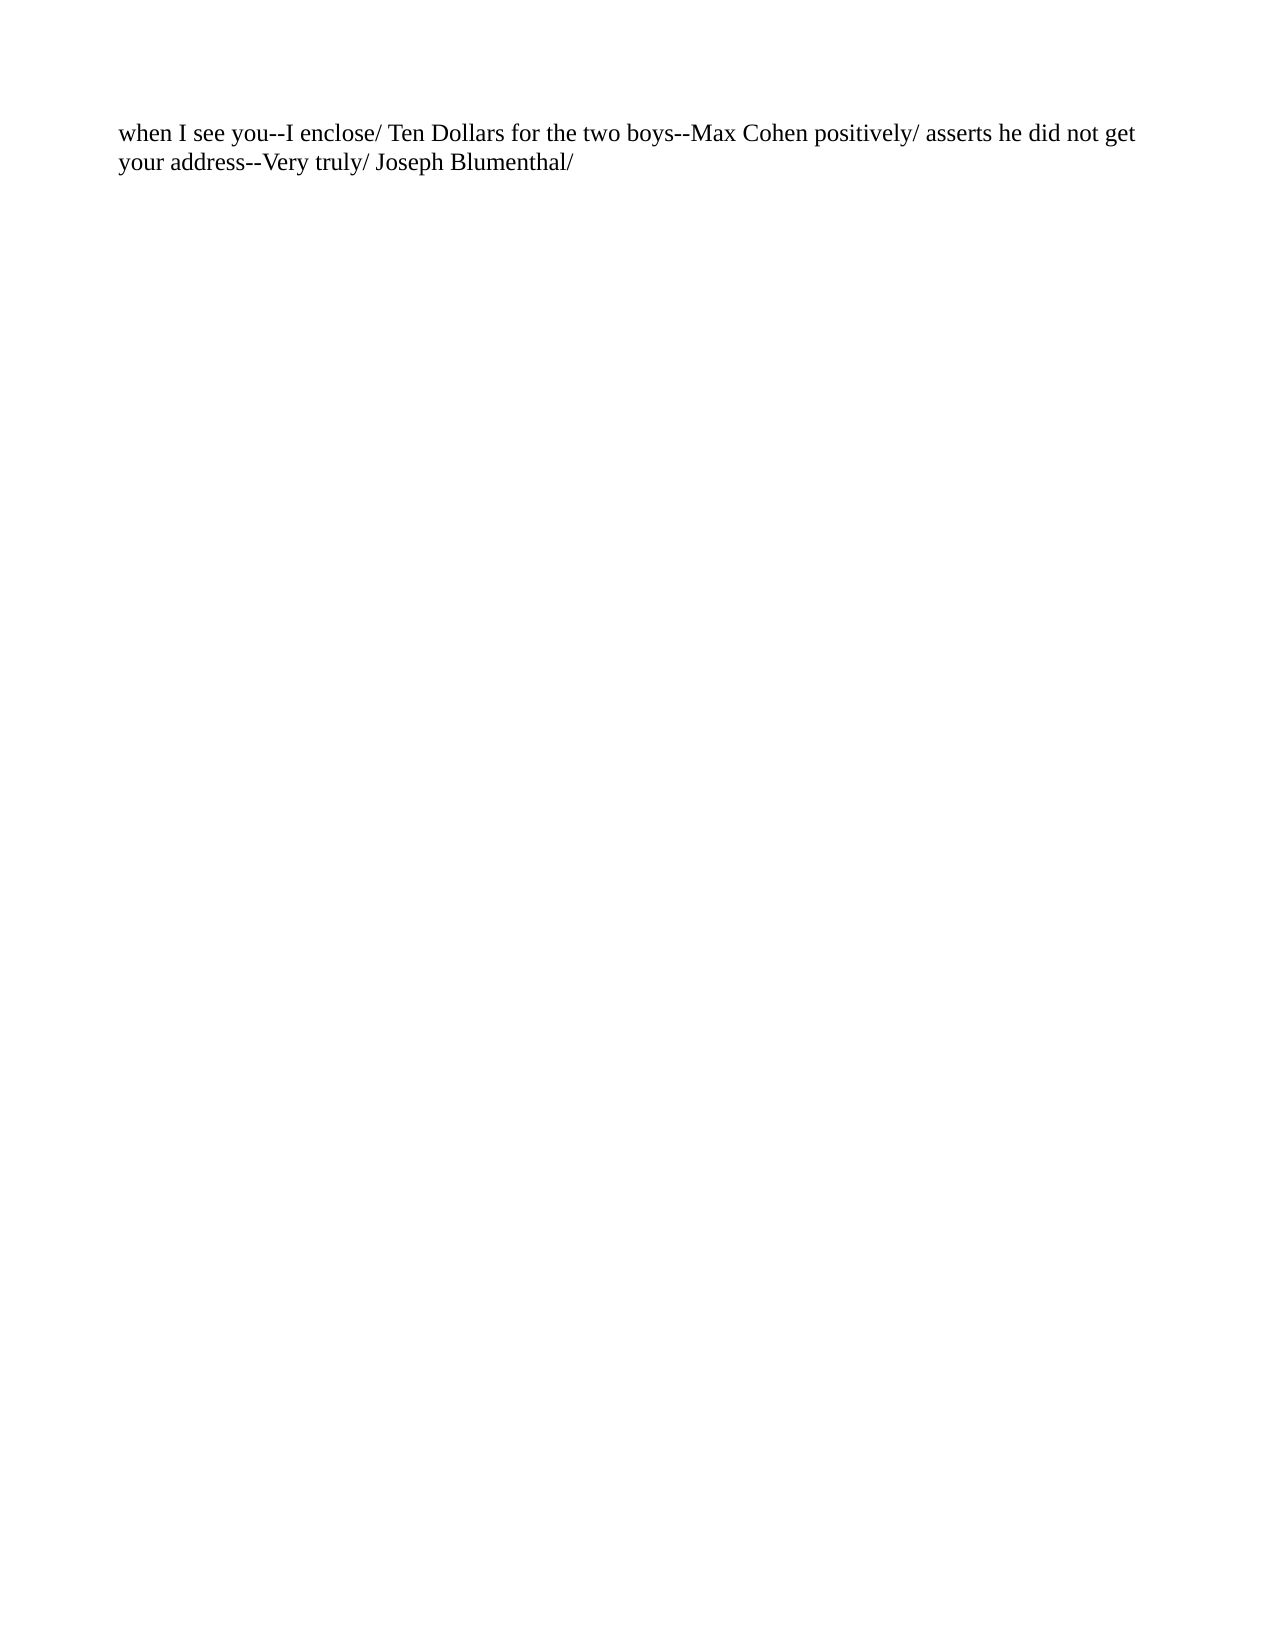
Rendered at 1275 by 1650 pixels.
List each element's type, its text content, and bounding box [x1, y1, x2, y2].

text when I see you--I enclose/ Ten Dollars for the two boys--Max Cohen positively/ asserts he did not get your address--Very truly/ Joseph Blumenthal/ [118, 118, 1157, 176]
